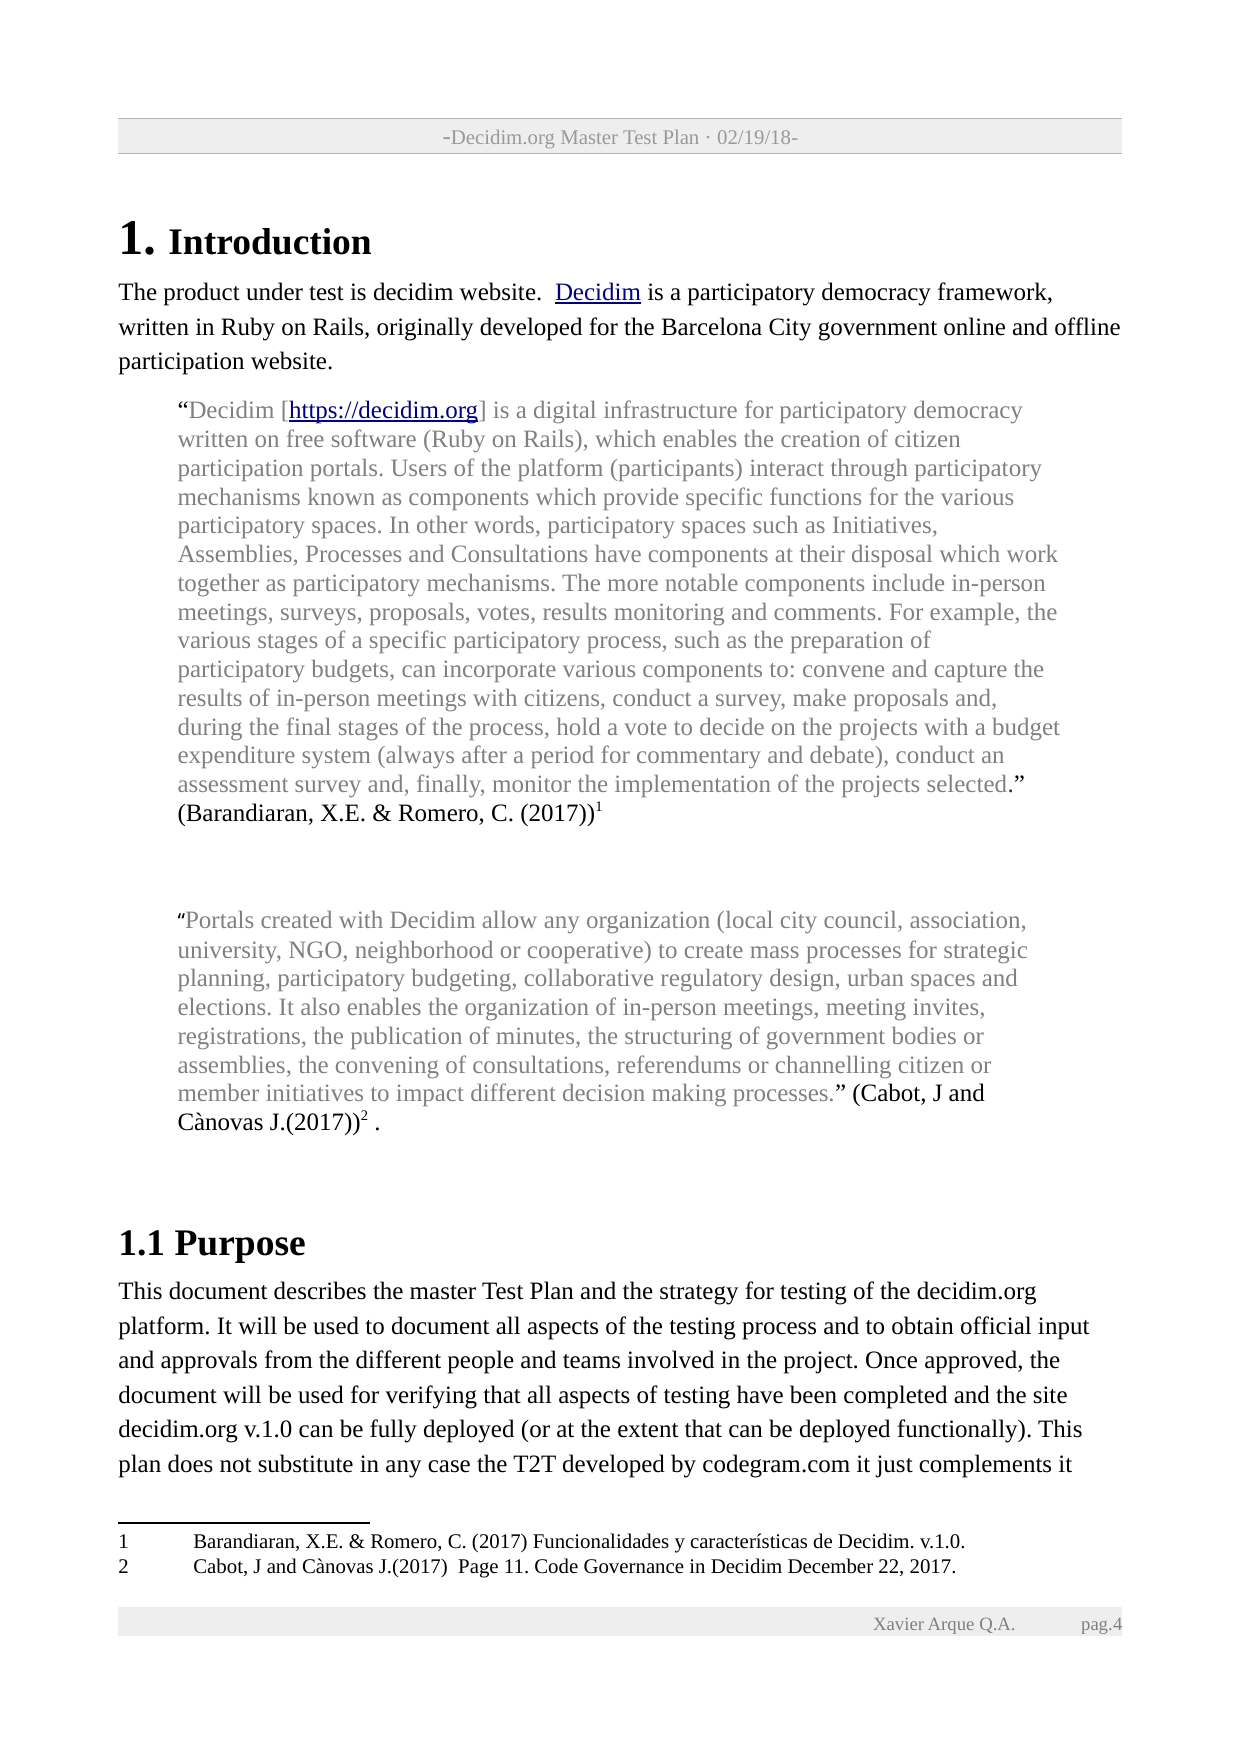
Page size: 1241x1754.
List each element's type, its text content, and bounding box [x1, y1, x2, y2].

text The product under test is decidim website. Decidim is a participatory democracy framework, written in Ruby on Rails, originally developed for the Barcelona City government online and offline participation website. [118, 277, 1122, 375]
text Barandiaran, X.E. & Romero, C. (2017) Funcionalidades y características de Decidim. v.1.0. [118, 1529, 1122, 1553]
text Cabot, J and Cànovas J.(2017) Page 11. Code Governance in Decidim December 22, 2017. [118, 1553, 1122, 1578]
subtitle 1. Introduction [118, 207, 1122, 265]
text This document describes the master Test Plan and the strategy for testing of the decidim.org platform. It will be used to document all aspects of the testing process and to obtain official input and approvals from the different people and teams involved in the project. Once approved, the document will be used for verifying that all aspects of testing have been completed and the site decidim.org v.1.0 can be fully deployed (or at the extent that can be deployed functionally). This plan does not substitute in any case the T2T developed by codegram.com it just complements it [118, 1276, 1122, 1477]
subtitle 1.1 Purpose [118, 1221, 1122, 1264]
text “Portals created with Decidim allow any organization (local city council, association, university, NGO, neighborhood or cooperative) to create mass processes for strategic planning, participatory budgeting, collaborative regulatory design, urban spaces and elections. It also enables the organization of in-person meetings, meeting invites, registrations, the publication of minutes, the structuring of government bodies or assemblies, the convening of consultations, referendums or channelling citizen or member initiatives to impact different decision making processes.” (Cabot, J and Cànovas J.(2017)) . [177, 905, 1063, 1136]
text “Decidim [https://decidim.org] is a digital infrastructure for participatory democracy written on free software (Ruby on Rails), which enables the creation of citizen participation portals. Users of the platform (participants) interact through participatory mechanisms known as components which provide specific functions for the various participatory spaces. In other words, participatory spaces such as Initiatives, Assemblies, Processes and Consultations have components at their disposal which work together as participatory mechanisms. The more notable components include in-person meetings, surveys, proposals, votes, results monitoring and comments. For example, the various stages of a specific participatory process, such as the preparation of participatory budgets, can incorporate various components to: convene and capture the results of in-person meetings with citizens, conduct a survey, make proposals and, during the final stages of the process, hold a vote to decide on the projects with a budget expenditure system (always after a period for commentary and debate), conduct an assessment survey and, finally, monitor the implementation of the projects selected.” (Barandiaran, X.E. & Romero, C. (2017)) [177, 395, 1063, 827]
